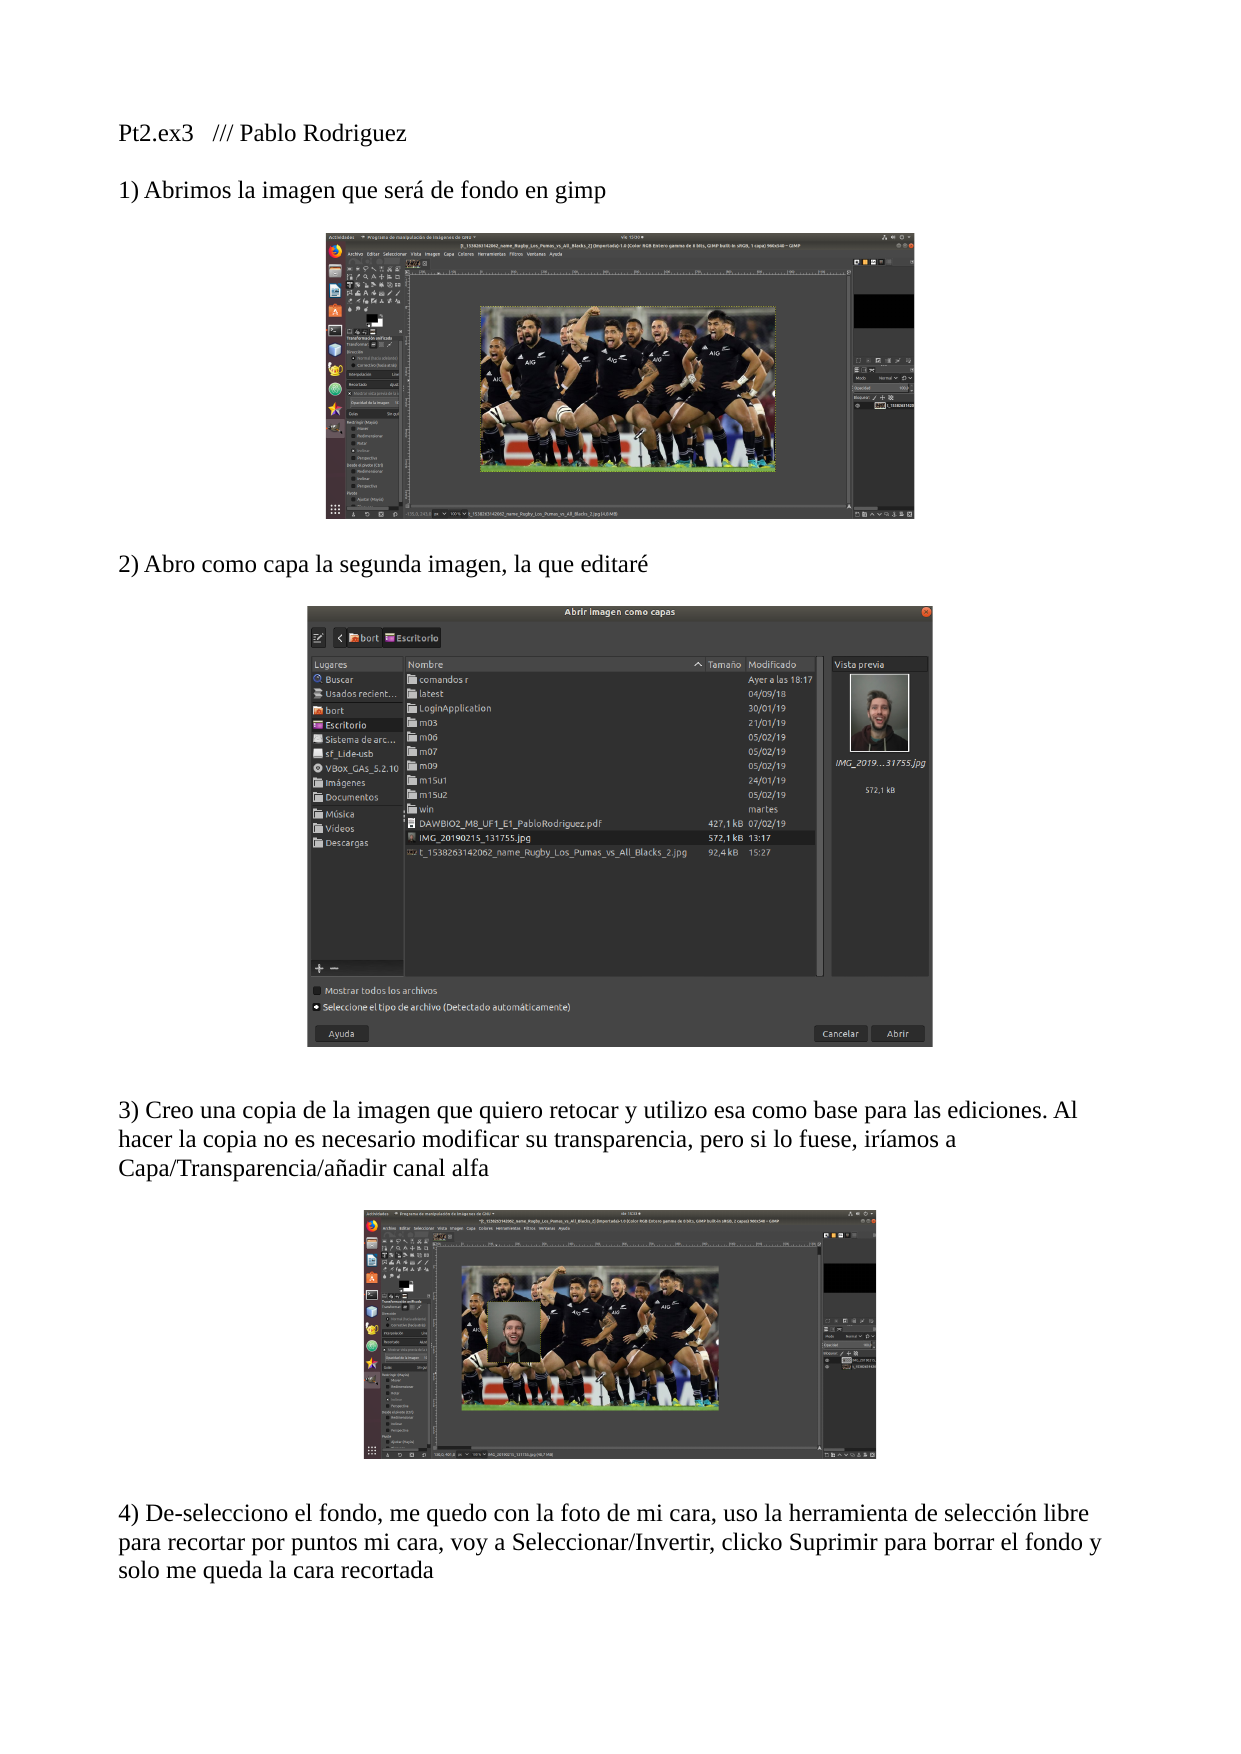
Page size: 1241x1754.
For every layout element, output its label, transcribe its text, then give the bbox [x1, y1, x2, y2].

text 4) De-selecciono el fondo, me quedo con la foto de mi cara, uso la herramienta de selección libre para recortar por puntos mi cara, voy a Seleccionar/Invertir, clicko Suprimir para borrar el fondo y solo me queda la cara recortada [118, 1498, 1122, 1584]
text Pt2.ex3 /// Pablo Rodriguez [118, 118, 1122, 147]
text 2) Abro como capa la segunda imagen, la que editaré [118, 549, 1122, 578]
text 1) Abrimos la imagen que será de fondo en gimp [118, 176, 1122, 204]
text 3) Creo una copia de la imagen que quiero retocar y utilizo esa como base para las ediciones. Al hacer la copia no es necesario modificar su transparencia, pero si lo fuese, iríamos a Capa/Transparencia/añadir canal alfa [118, 1096, 1122, 1182]
picture [325, 233, 915, 519]
picture [363, 1210, 877, 1459]
picture [307, 606, 933, 1047]
